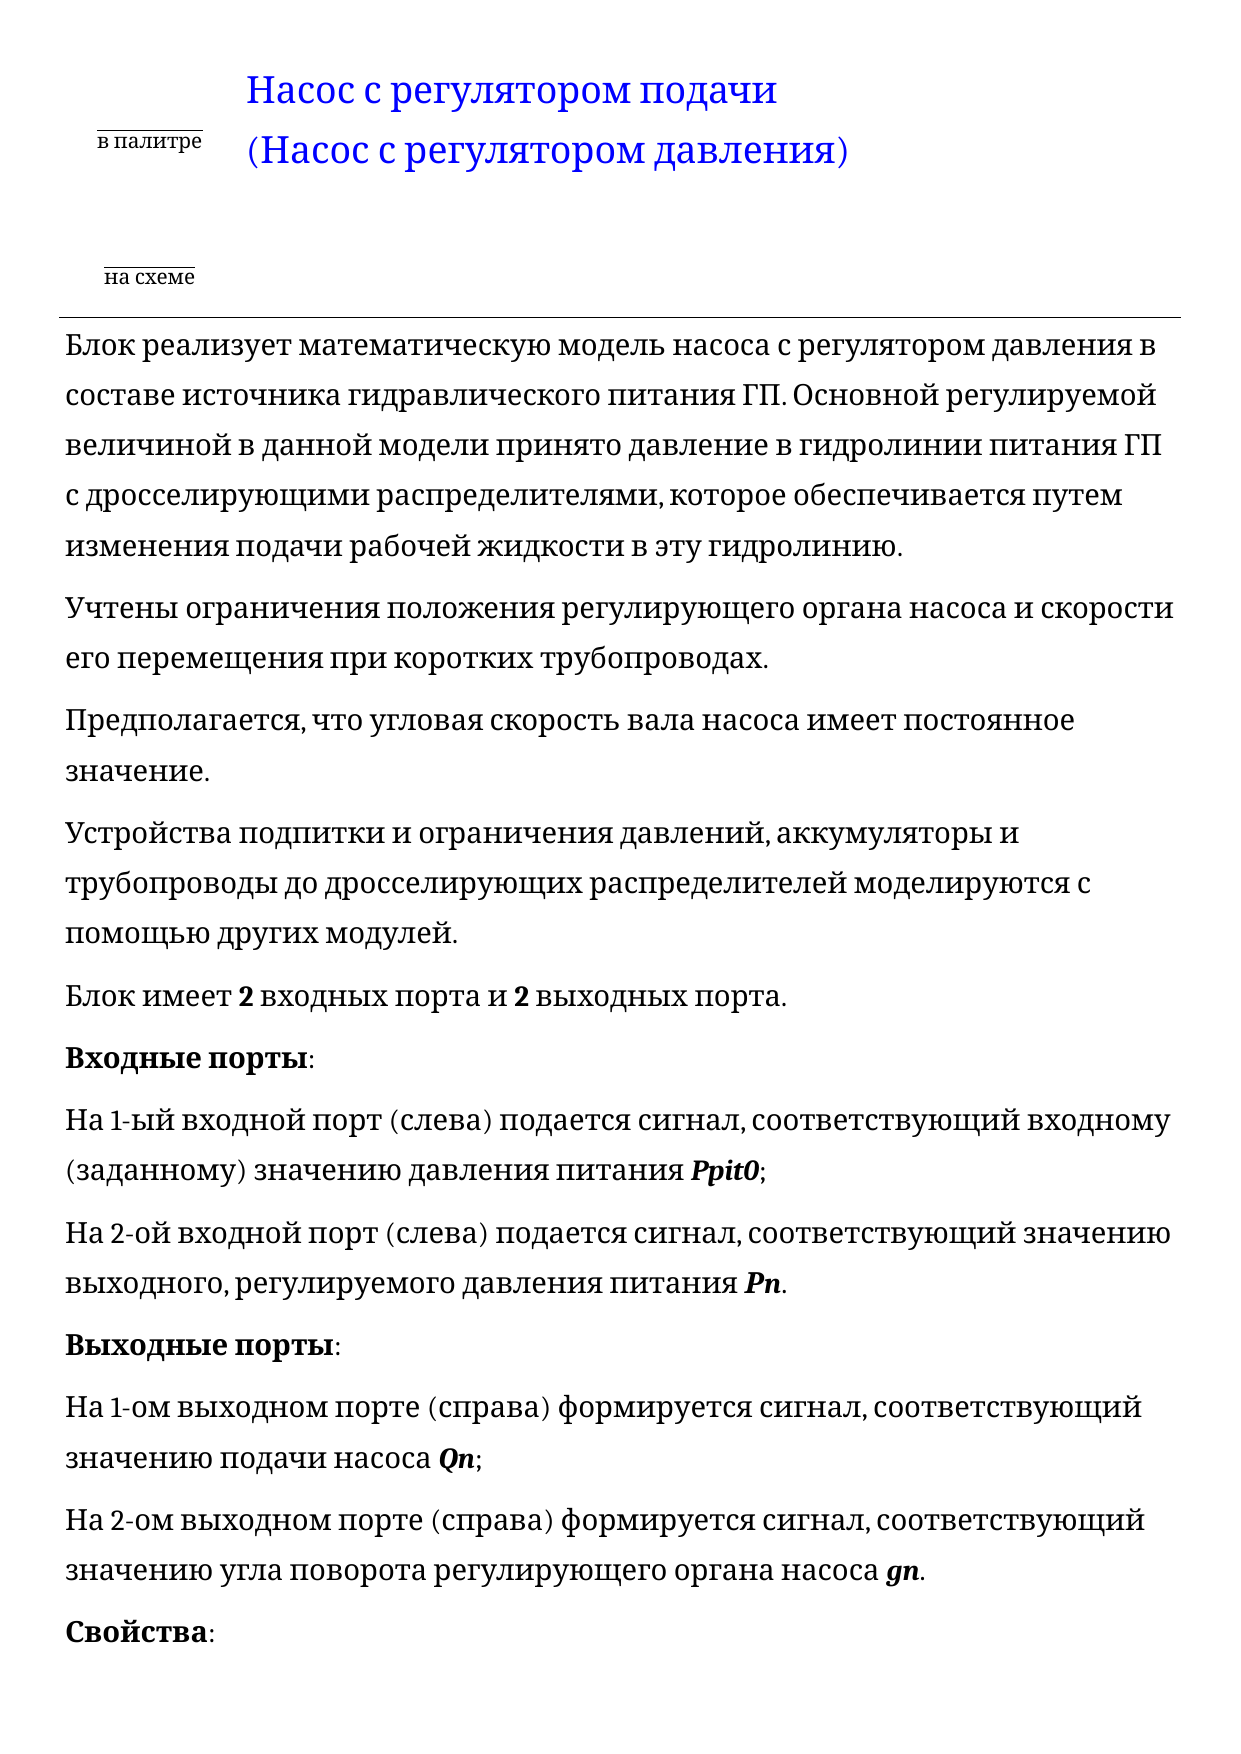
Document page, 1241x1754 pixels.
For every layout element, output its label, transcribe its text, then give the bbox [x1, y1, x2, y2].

table_cell в палитре [59, 124, 240, 178]
table_cell (Насос с регулятором давления) [240, 124, 1181, 178]
table_cell на схеме [59, 260, 240, 317]
table_header [59, 59, 240, 124]
table_cell [240, 260, 1181, 317]
table_cell [240, 178, 1181, 260]
table_cell Блок реализует математическую модель насоса с регулятором давления в составе источника гидравлического питания ГП. Основной регулируемой величиной в данной модели принято давление в гидролинии питания ГП с дросселирующими распределителями, которое обеспечивается путем изменения подачи рабочей жидкости в эту гидролинию. Учтены ограничения положения регулирующего органа насоса и скорости его перемещения при коротких трубопроводах. Предполагается, что угловая скорость вала насоса имеет постоянное значение. Устройства подпитки и ограничения давлений, аккумуляторы и трубопроводы до дросселирующих распределителей моделируются с помощью других модулей. Блок имеет 2 входных порта и 2 выходных порта. Входные порты: На 1-ый входной порт (слева) подается сигнал, соответствующий входному (заданному) значению давления питания Ppit0; На 2-ой входной порт (слева) подается сигнал, соответствующий значению выходного, регулируемого давления питания Рn. Выходные порты: На 1-ом выходном порте (справа) формируется сигнал, соответствующий значению подачи насоса Qn; На 2-ом выходном порте (справа) формируется сигнал, соответствующий значению угла поворота регулирующего органа насоса gn. Свойства: Максимальный угол поворота gnmax (ограничение максимальной координаты gn), рад; Минимальный угол поворота gnmin (ограничение минимальной координаты gn), рад; Ограничение скорости перемещения регулирующего органа Vgnmax, рад/c; Передаточный коэффициент регулятора kreg, рад/Па; Передаточный коэффициент насоса kn, м^3/с рад; Коэффициент расхода kdin (генерируемого при движении поршня гидроусилителя насоса); Начальный угол поворота gn0 (начальное значение переменной gn), рад. Примечания: 1. Если какие-то именованные параметры математической модели в процессе моделирования изменяются, то в Редакторе глобальных параметров Проекта должны быть реализованы соответствующие расчетные соотношения. [59, 318, 1181, 1662]
table_header Насос с регулятором подачи [240, 59, 1181, 124]
table_cell [59, 178, 240, 260]
